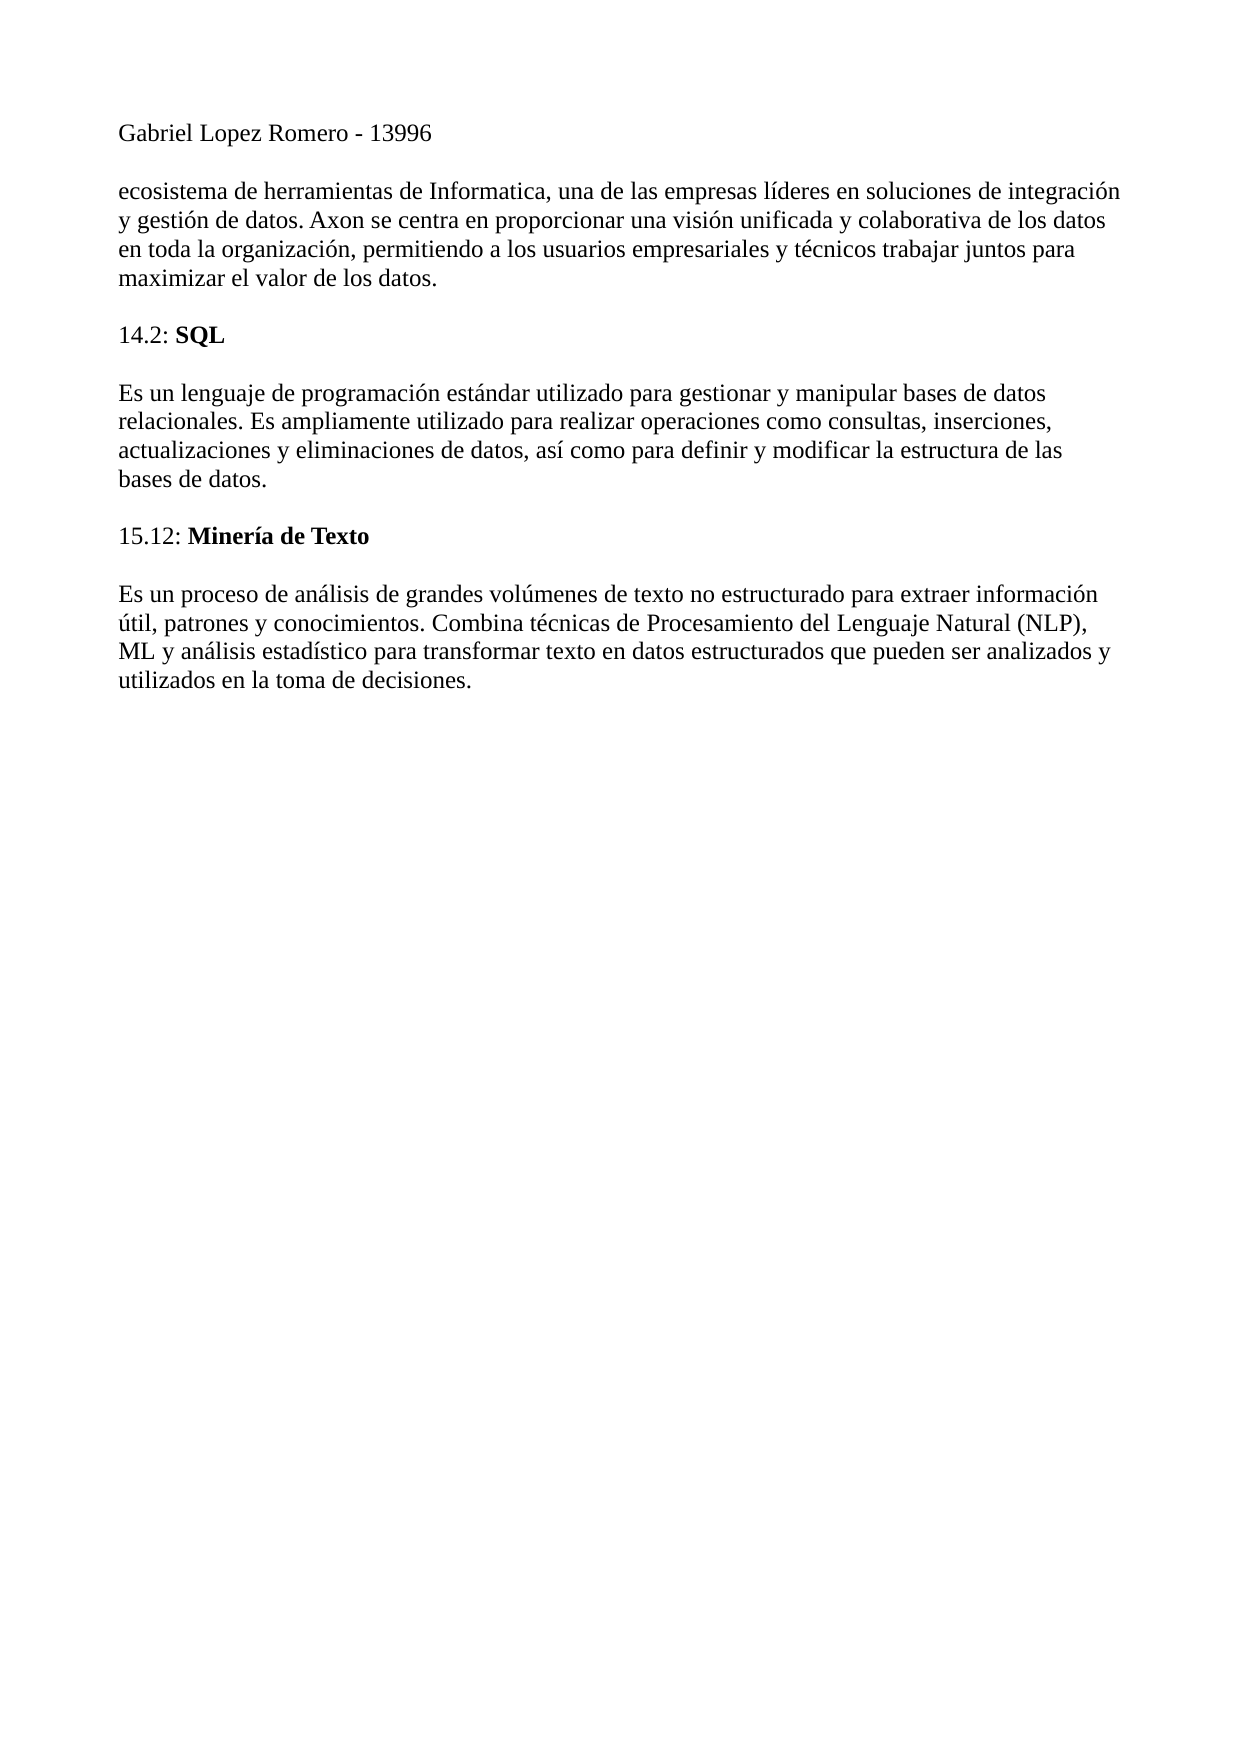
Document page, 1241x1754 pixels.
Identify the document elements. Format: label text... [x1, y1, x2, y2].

text ecosistema de herramientas de Informatica, una de las empresas líderes en soluciones de integración y gestión de datos. Axon se centra en proporcionar una visión unificada y colaborativa de los datos en toda la organización, permitiendo a los usuarios empresariales y técnicos trabajar juntos para maximizar el valor de los datos. [118, 176, 1122, 291]
text 15.12: Minería de Texto [118, 521, 1122, 550]
text Es un lenguaje de programación estándar utilizado para gestionar y manipular bases de datos relacionales. Es ampliamente utilizado para realizar operaciones como consultas, inserciones, actualizaciones y eliminaciones de datos, así como para definir y modificar la estructura de las bases de datos. [118, 378, 1122, 493]
text 14.2: SQL [118, 320, 1122, 349]
text Es un proceso de análisis de grandes volúmenes de texto no estructurado para extraer información útil, patrones y conocimientos. Combina técnicas de Procesamiento del Lenguaje Natural (NLP), ML y análisis estadístico para transformar texto en datos estructurados que pueden ser analizados y utilizados en la toma de decisiones. [118, 579, 1122, 694]
